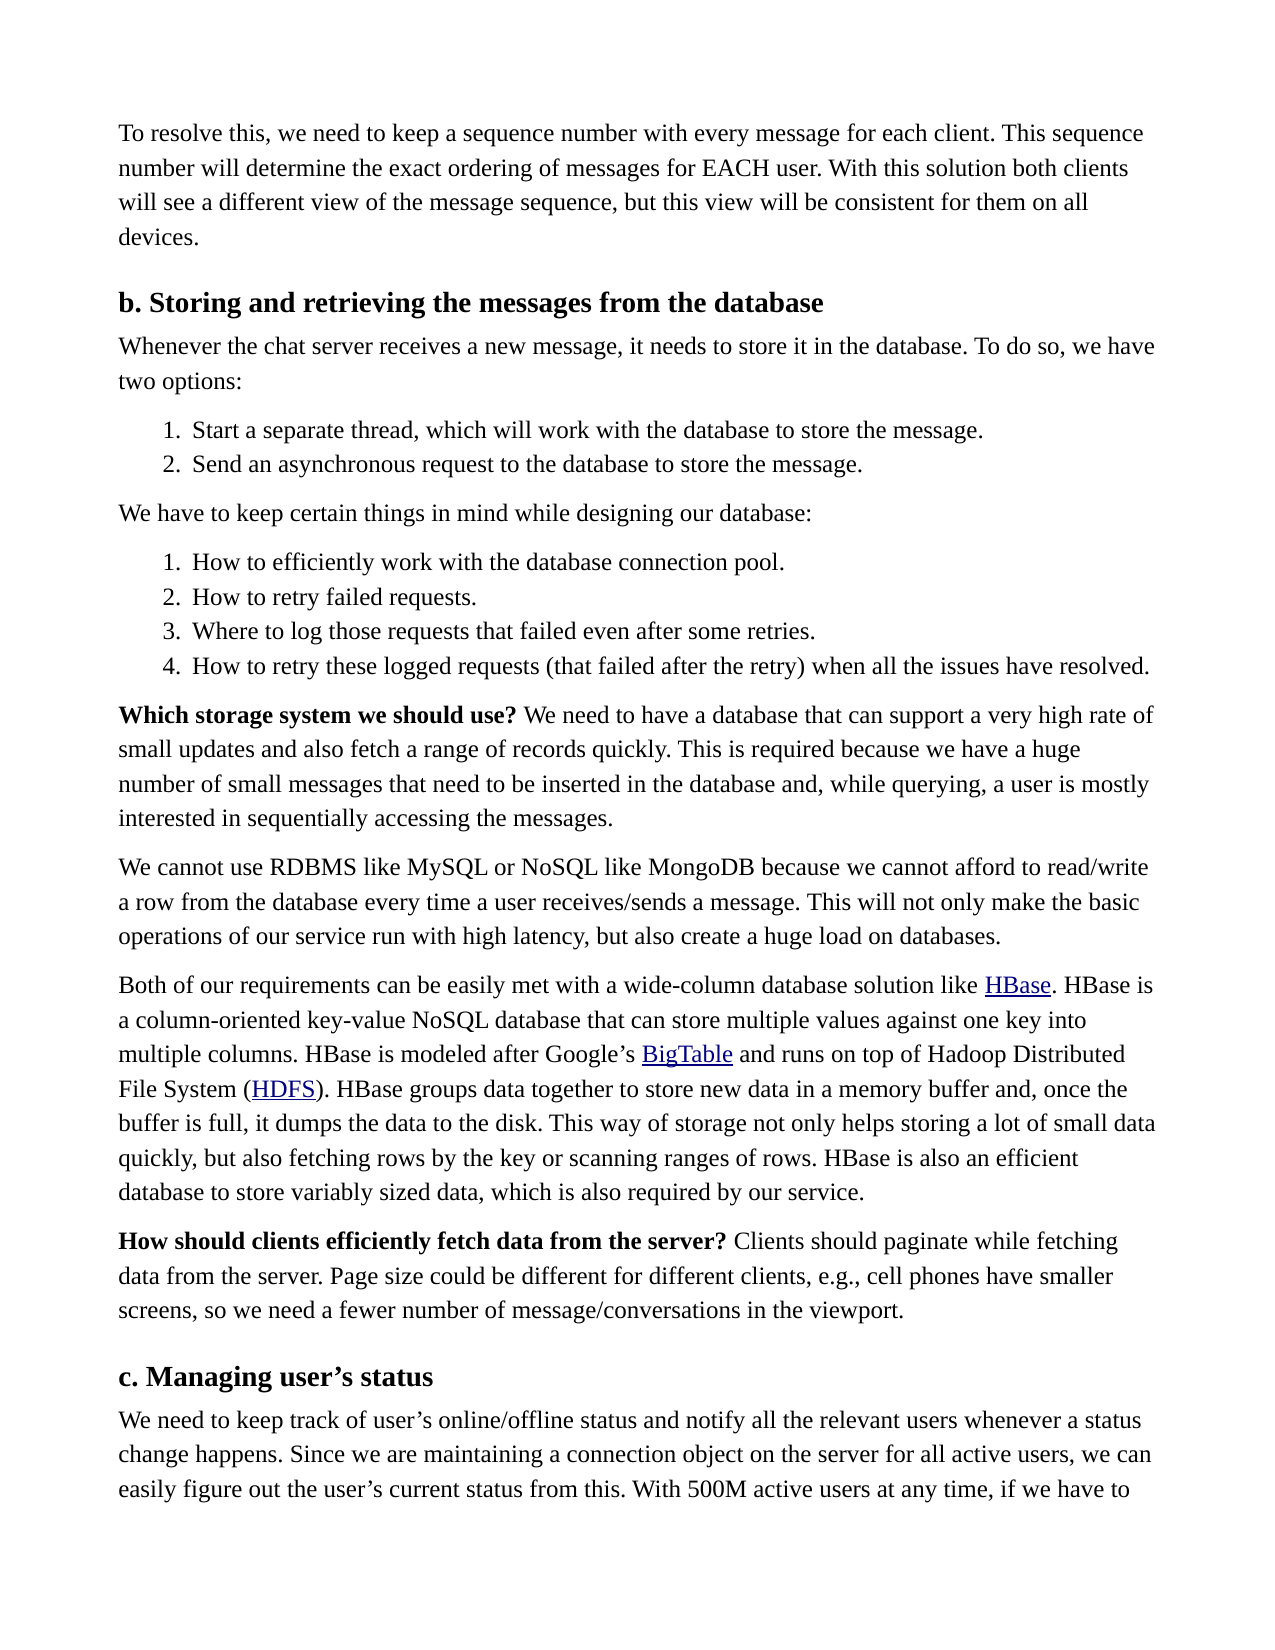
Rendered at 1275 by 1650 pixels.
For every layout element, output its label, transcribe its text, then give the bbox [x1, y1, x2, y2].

text We cannot use RDBMS like MySQL or NoSQL like MongoDB because we cannot afford to read/write a row from the database every time a user receives/sends a message. This will not only make the basic operations of our service run with high latency, but also create a huge load on databases. [118, 852, 1157, 950]
list How to retry these logged requests (that failed after the retry) when all the issues have resolved. [162, 651, 1157, 679]
text How should clients efficiently fetch data from the server? Clients should paginate while fetching data from the server. Page size could be different for different clients, e.g., cell phones have smaller screens, so we need a fewer number of message/conversations in the viewport. [118, 1226, 1157, 1324]
list How to efficiently work with the database connection pool. [162, 547, 1157, 576]
text We have to keep certain things in mind while designing our database: [118, 498, 1157, 527]
subtitle b. Storing and retrieving the messages from the database [118, 285, 1157, 319]
list Where to log those requests that failed even after some retries. [162, 616, 1157, 645]
subtitle c. Managing user’s status [118, 1359, 1157, 1392]
list Start a separate thread, which will work with the database to store the message. [162, 415, 1157, 443]
list How to retry failed requests. [162, 582, 1157, 611]
text To resolve this, we need to keep a sequence number with every message for each client. This sequence number will determine the exact ordering of messages for EACH user. With this solution both clients will see a different view of the message sequence, but this view will be consistent for them on all devices. [118, 118, 1157, 250]
list Send an asynchronous request to the database to store the message. [162, 449, 1157, 478]
text Which storage system we should use? We need to have a database that can support a very high rate of small updates and also fetch a range of records quickly. This is required because we have a huge number of small messages that need to be inserted in the database and, while querying, a user is mostly interested in sequentially accessing the messages. [118, 700, 1157, 832]
text Both of our requirements can be easily met with a wide-column database solution like HBase. HBase is a column-oriented key-value NoSQL database that can store multiple values against one key into multiple columns. HBase is modeled after Google’s BigTable and runs on top of Hadoop Distributed File System (HDFS). HBase groups data together to store new data in a memory buffer and, once the buffer is full, it dumps the data to the disk. This way of storage not only helps storing a lot of small data quickly, but also fetching rows by the key or scanning ranges of rows. HBase is also an efficient database to store variably sized data, which is also required by our service. [118, 970, 1157, 1206]
text Whenever the chat server receives a new message, it needs to store it in the database. To do so, we have two options: [118, 331, 1157, 394]
text We need to keep track of user’s online/offline status and notify all the relevant users whenever a status change happens. Since we are maintaining a connection object on the server for all active users, we can easily figure out the user’s current status from this. With 500M active users at any time, if we have to [118, 1405, 1157, 1503]
